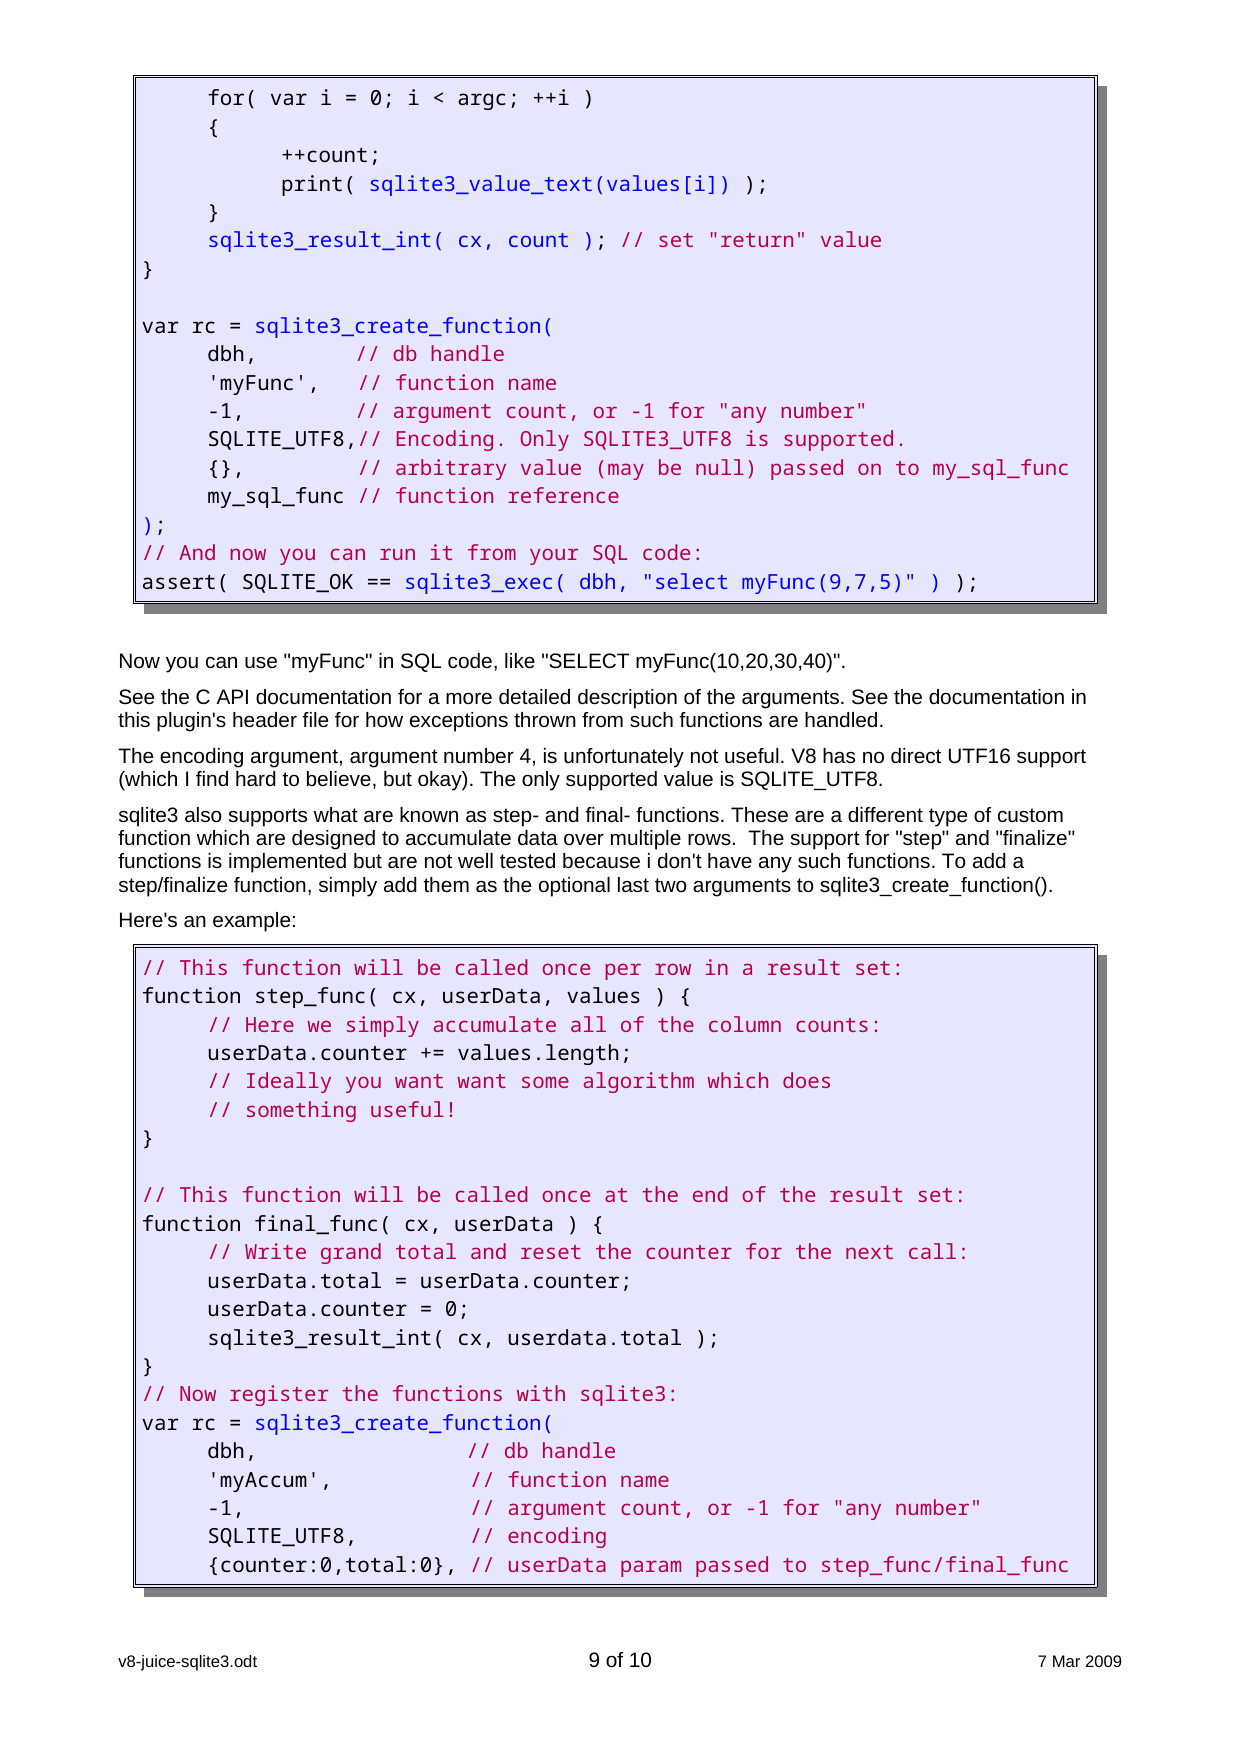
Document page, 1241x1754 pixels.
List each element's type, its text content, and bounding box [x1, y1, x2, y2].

text userData.counter += values.length; [136, 1030, 1094, 1058]
text userData.counter = 0; [136, 1286, 1094, 1314]
text -1, // argument count, or -1 for "any number" [136, 1485, 1094, 1513]
text } [136, 246, 1094, 274]
text userData.total = userData.counter; [136, 1257, 1094, 1286]
text // something useful! [136, 1087, 1094, 1115]
text } [136, 189, 1094, 217]
text See the C API documentation for a more detailed description of the arguments. See the documentation in this plugin's header file for how exceptions thrown from such functions are handled. [118, 686, 1122, 732]
text Here's an example: [118, 909, 1122, 932]
text { [136, 103, 1094, 132]
text // Here we simply accumulate all of the column counts: [136, 1001, 1094, 1030]
text {}, // arbitrary value (may be null) passed on to my_sql_func [136, 445, 1094, 473]
text {counter:0,total:0}, // userData param passed to step_func/final_func [136, 1542, 1094, 1584]
text print( sqlite3_value_text(values[i]) ); [136, 160, 1094, 189]
text sqlite3 also supports what are known as step- and final- functions. These are a different type of custom function which are designed to accumulate data over multiple rows. The support for "step" and "finalize" functions is implemented but are not well tested because i don't have any such functions. To add a step/finalize function, simply add them as the optional last two arguments to sqlite3_create_function(). [118, 803, 1122, 896]
text sqlite3_result_int( cx, count ); // set "return" value [136, 217, 1094, 246]
text // And now you can run it from your SQL code: [136, 530, 1094, 558]
text var rc = sqlite3_create_function( [136, 1399, 1094, 1428]
text // This function will be called once at the end of the result set: [136, 1172, 1094, 1201]
text assert( SQLITE_OK == sqlite3_exec( dbh, "select myFunc(9,7,5)" ) ); [136, 558, 1094, 601]
text for( var i = 0; i < argc; ++i ) [136, 78, 1094, 103]
text } [136, 1115, 1094, 1144]
text // Write grand total and reset the counter for the next call: [136, 1229, 1094, 1257]
text SQLITE_UTF8, // encoding [136, 1513, 1094, 1542]
text SQLITE_UTF8,// Encoding. Only SQLITE3_UTF8 is supported. [136, 416, 1094, 445]
text // Now register the functions with sqlite3: [136, 1371, 1094, 1399]
text ++count; [136, 132, 1094, 160]
text 'myAccum', // function name [136, 1456, 1094, 1485]
text dbh, // db handle [136, 1428, 1094, 1456]
text The encoding argument, argument number 4, is unfortunately not useful. V8 has no direct UTF16 support (which I find hard to believe, but okay). The only supported value is SQLITE_UTF8. [118, 744, 1122, 791]
text dbh, // db handle [136, 331, 1094, 359]
text -1, // argument count, or -1 for "any number" [136, 388, 1094, 416]
text var rc = sqlite3_create_function( [136, 302, 1094, 331]
text sqlite3_result_int( cx, userdata.total ); [136, 1314, 1094, 1343]
text function final_func( cx, userData ) { [136, 1201, 1094, 1229]
text // This function will be called once per row in a result set: [136, 948, 1094, 973]
text function step_func( cx, userData, values ) { [136, 973, 1094, 1001]
text // Ideally you want want some algorithm which does [136, 1058, 1094, 1087]
text ); [136, 502, 1094, 530]
text Now you can use "myFunc" in SQL code, like "SELECT myFunc(10,20,30,40)". [118, 650, 1122, 673]
text my_sql_func // function reference [136, 473, 1094, 502]
text 'myFunc', // function name [136, 359, 1094, 388]
text } [136, 1343, 1094, 1371]
